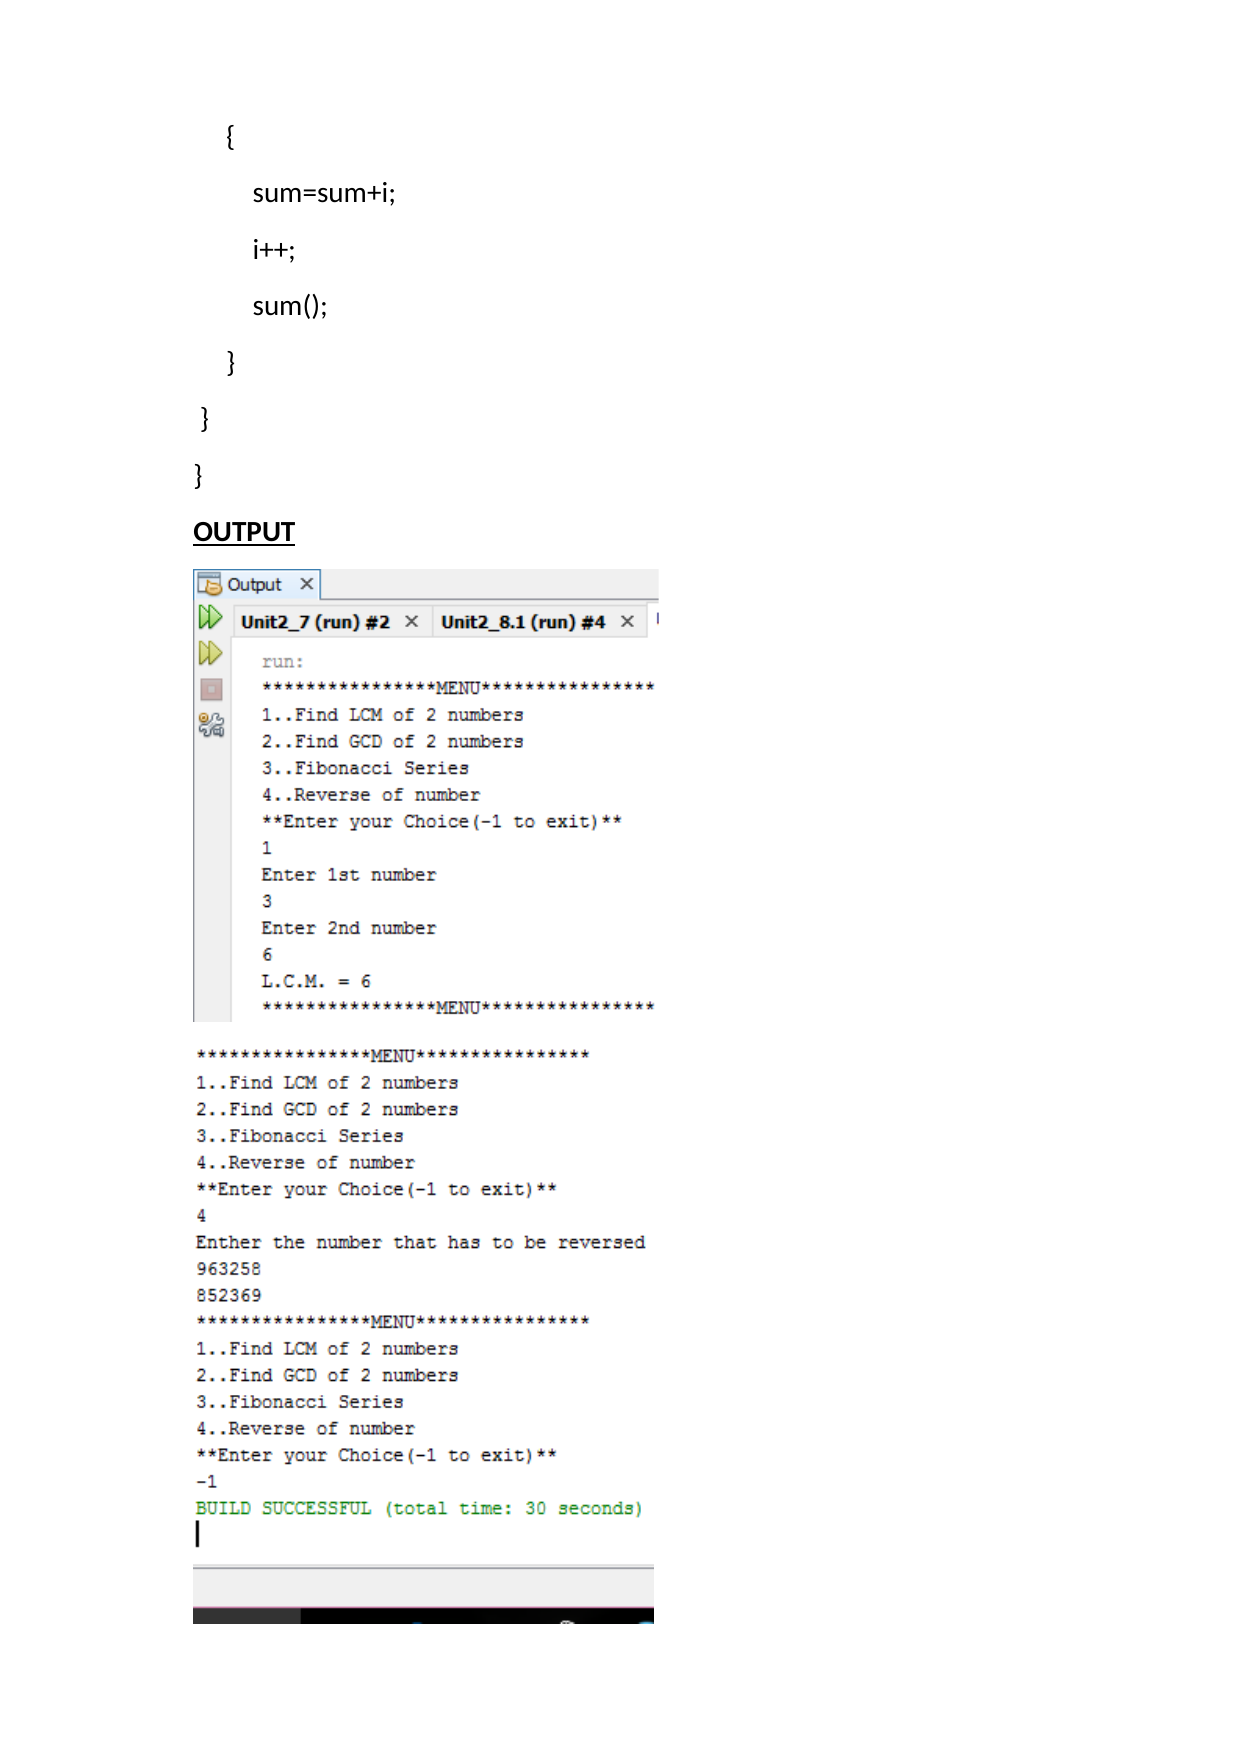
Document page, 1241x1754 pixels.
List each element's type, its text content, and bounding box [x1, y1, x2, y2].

text } [193, 457, 1122, 492]
text { [193, 118, 1122, 154]
text sum=sum+i; [193, 174, 1122, 210]
text } [193, 400, 1122, 436]
text } [193, 344, 1122, 379]
text sum(); [193, 287, 1122, 323]
text i++; [193, 231, 1122, 267]
text OUTPUT [193, 513, 1122, 549]
